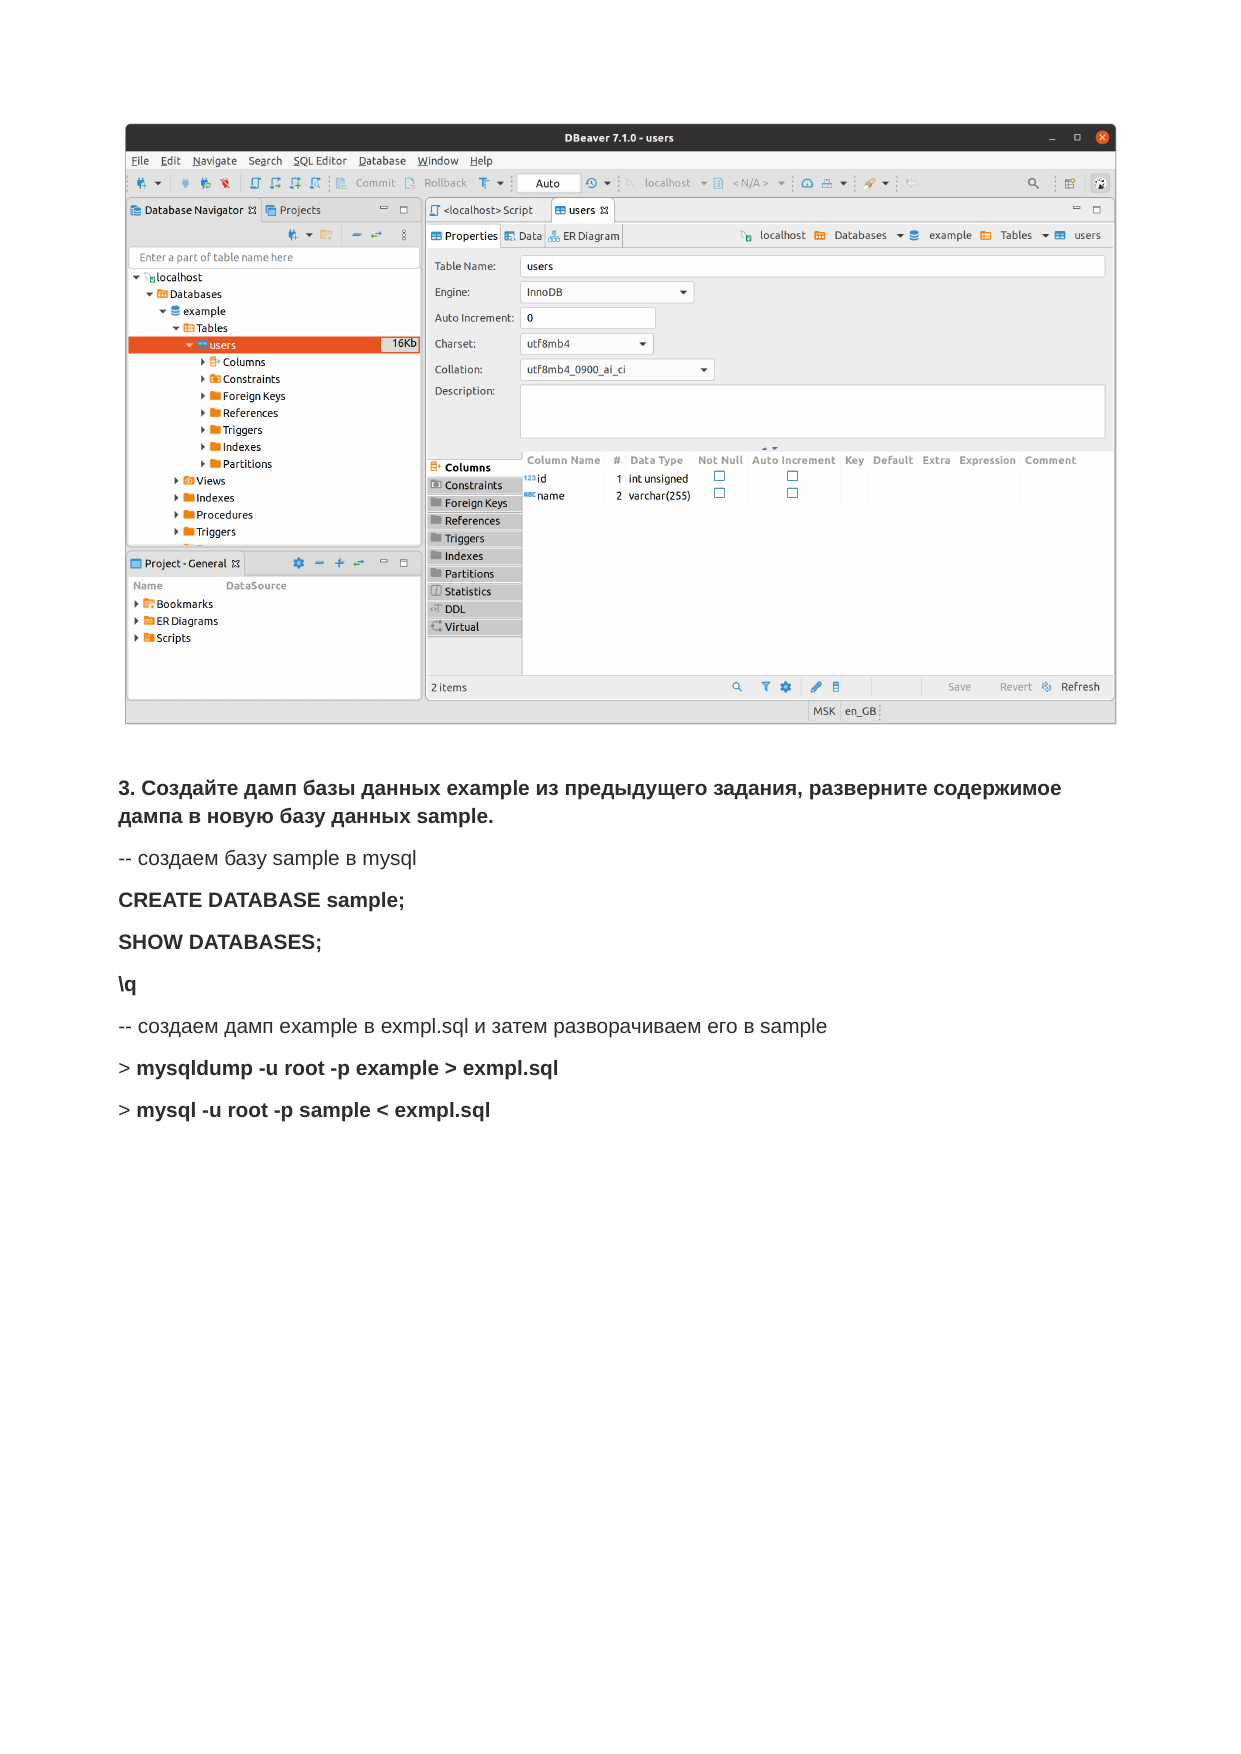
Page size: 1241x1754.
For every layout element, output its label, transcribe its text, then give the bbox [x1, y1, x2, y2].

text -- создаем дамп example в exmpl.sql и затем разворачиваем его в sample [118, 1014, 1122, 1038]
text CREATE DATABASE sample; [118, 888, 1122, 912]
text \q [118, 972, 1122, 996]
text > mysql -u root -p sample < exmpl.sql [118, 1098, 1122, 1122]
text -- создаем базу sample в mysql [118, 846, 1122, 870]
text SHOW DATABASES; [118, 930, 1122, 954]
text 3. Создайте дамп базы данных example из предыдущего задания, разверните содержимое дампа в новую базу данных sample. [118, 776, 1122, 828]
picture [118, 118, 1123, 731]
text > mysqldump -u root -p example > exmpl.sql [118, 1056, 1122, 1080]
